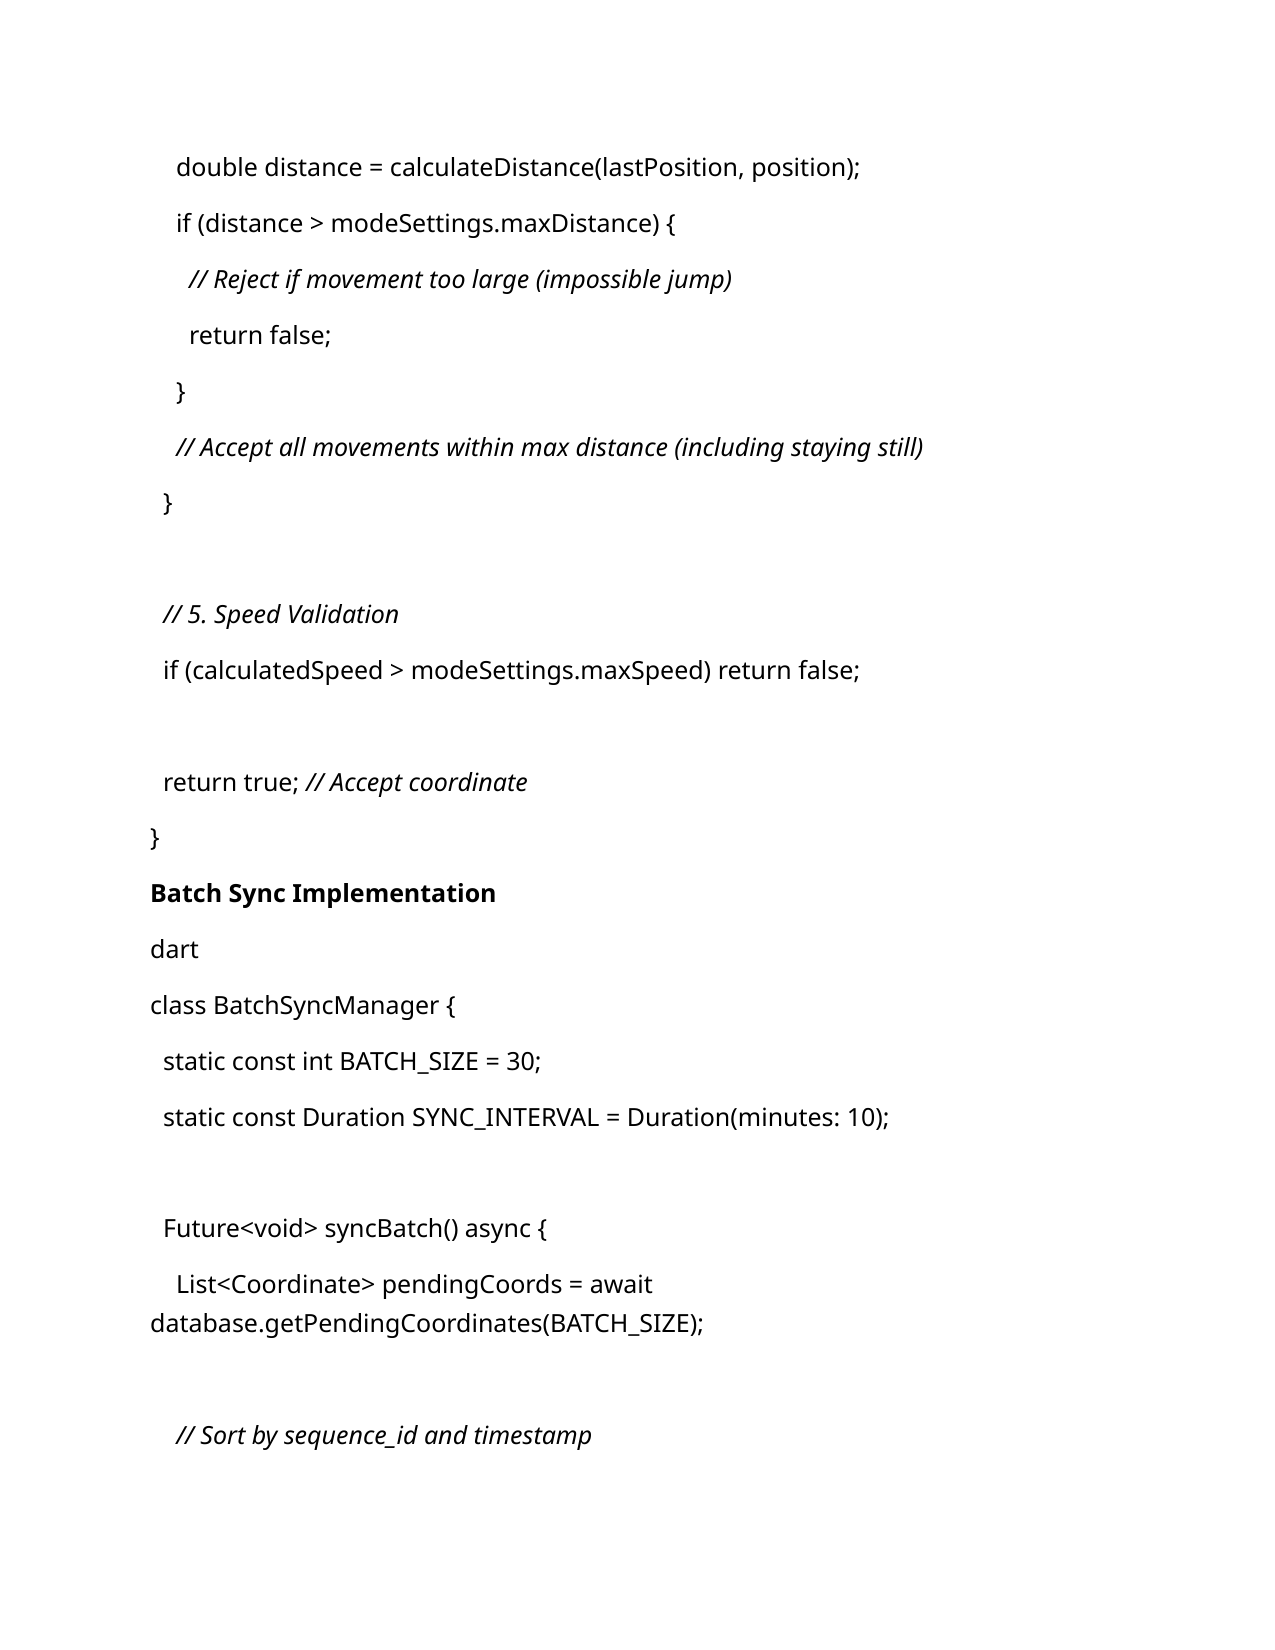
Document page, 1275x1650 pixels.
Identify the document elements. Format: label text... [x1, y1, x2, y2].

text Future<void> syncBatch() async { [150, 1211, 1125, 1245]
text class BatchSyncManager { [150, 987, 1125, 1022]
text double distance = calculateDistance(lastPosition, position); [150, 150, 1125, 184]
text Batch Sync Implementation [150, 876, 1125, 910]
text List<Coordinate> pendingCoords = await database.getPendingCoordinates(BATCH_SIZE); [150, 1267, 1125, 1340]
text // Reject if movement too large (impossible jump) [150, 262, 1125, 296]
text return true; // Accept coordinate [150, 764, 1125, 798]
text // 5. Speed Validation [150, 597, 1125, 631]
text static const Duration SYNC_INTERVAL = Duration(minutes: 10); [150, 1099, 1125, 1133]
text static const int BATCH_SIZE = 30; [150, 1043, 1125, 1077]
text dart [150, 932, 1125, 966]
text } [150, 373, 1125, 407]
text return false; [150, 317, 1125, 352]
text if (distance > modeSettings.maxDistance) { [150, 206, 1125, 240]
text // Sort by sequence_id and timestamp [150, 1417, 1125, 1452]
text // Accept all movements within max distance (including staying still) [150, 429, 1125, 463]
text } [150, 820, 1125, 854]
text } [150, 485, 1125, 519]
text if (calculatedSpeed > modeSettings.maxSpeed) return false; [150, 652, 1125, 687]
